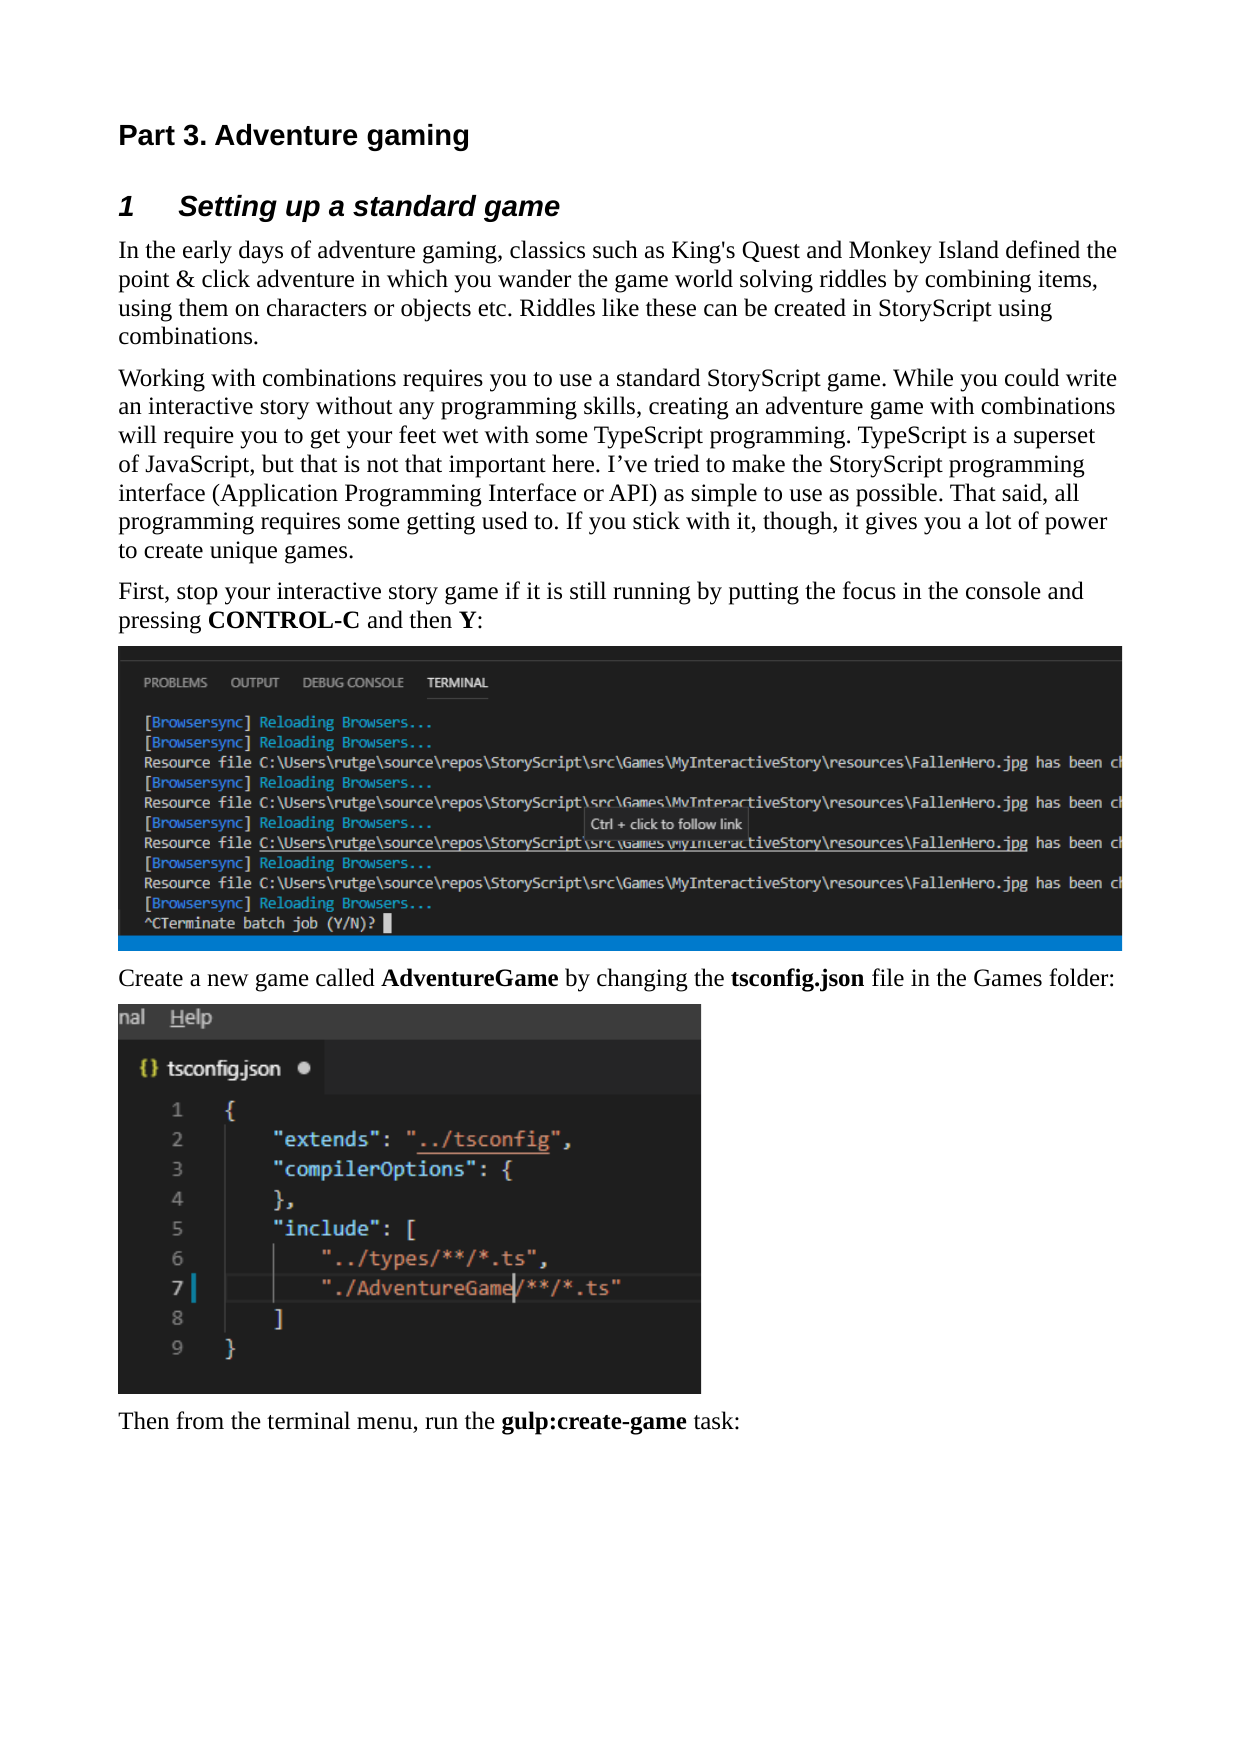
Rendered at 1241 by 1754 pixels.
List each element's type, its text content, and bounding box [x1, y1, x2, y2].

subtitle Part 3. Adventure gaming [118, 118, 1122, 152]
subtitle Setting up a standard game [118, 189, 1122, 223]
text In the early days of adventure gaming, classics such as King's Quest and Monkey Island defined the point & click adventure in which you wander the game world solving riddles by combining items, using them on characters or objects etc. Riddles like these can be created in StoryScript using combinations. [118, 235, 1122, 350]
text Working with combinations requires you to use a standard StoryScript game. While you could write an interactive story without any programming skills, creating an adventure game with combinations will require you to get your feet wet with some TypeScript programming. TypeScript is a superset of JavaScript, but that is not that important here. I’ve tried to make the StoryScript programming interface (Application Programming Interface or API) as simple to use as possible. That said, all programming requires some getting used to. If you stick with it, though, it gives you a lot of power to create unique games. [118, 363, 1122, 564]
text Create a new game called AdventureGame by changing the tsconfig.json file in the Games folder: [118, 963, 1122, 992]
text Then from the terminal menu, run the gulp:create-game task: [118, 1406, 1122, 1434]
text First, stop your interactive story game if it is still running by putting the focus in the console and pressing CONTROL-C and then Y: [118, 576, 1122, 634]
